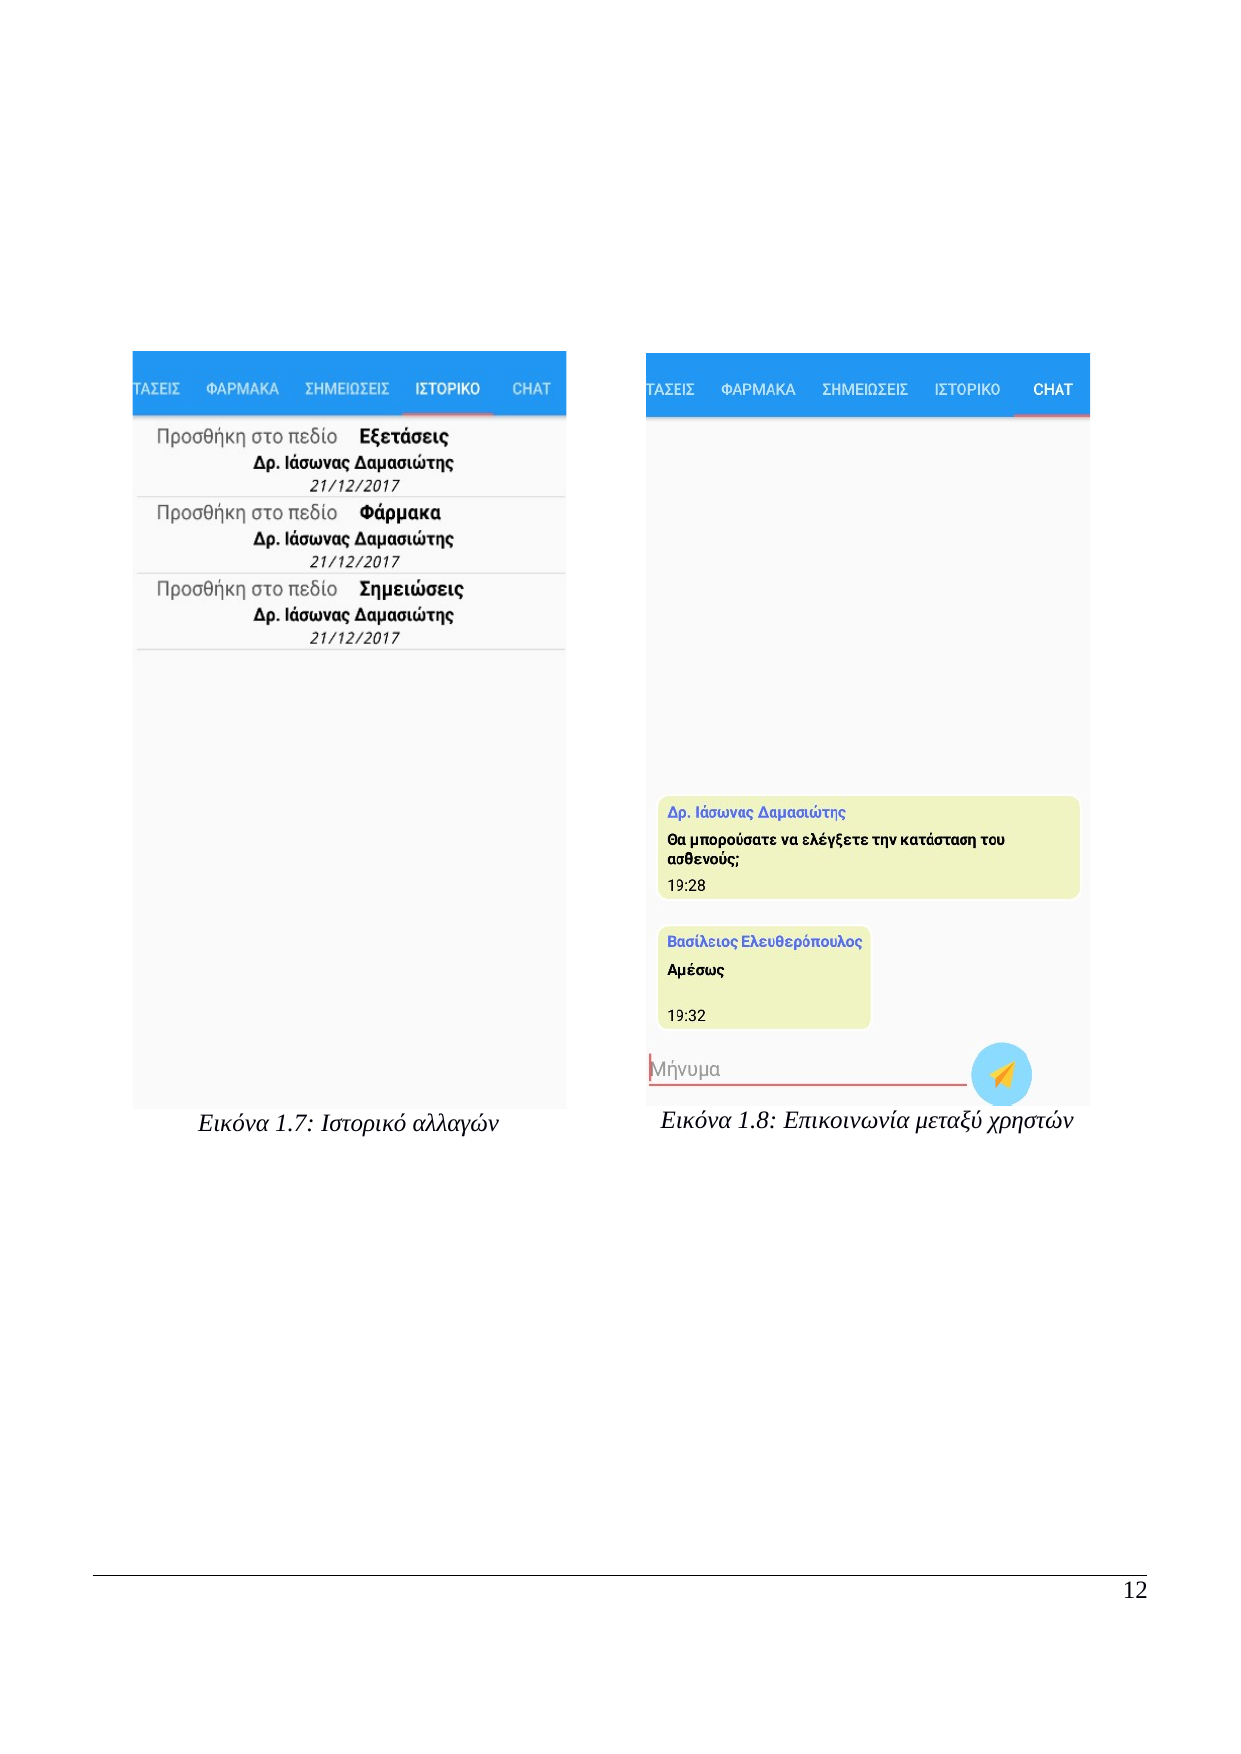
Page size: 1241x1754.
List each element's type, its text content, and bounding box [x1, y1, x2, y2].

text Εικόνα 1.7: Ιστορικό αλλαγών [133, 1109, 566, 1137]
text Εικόνα 1.8: Επικοινωνία μεταξύ χρηστών [646, 1106, 1090, 1134]
picture [646, 353, 1091, 1106]
picture [132, 351, 567, 1109]
